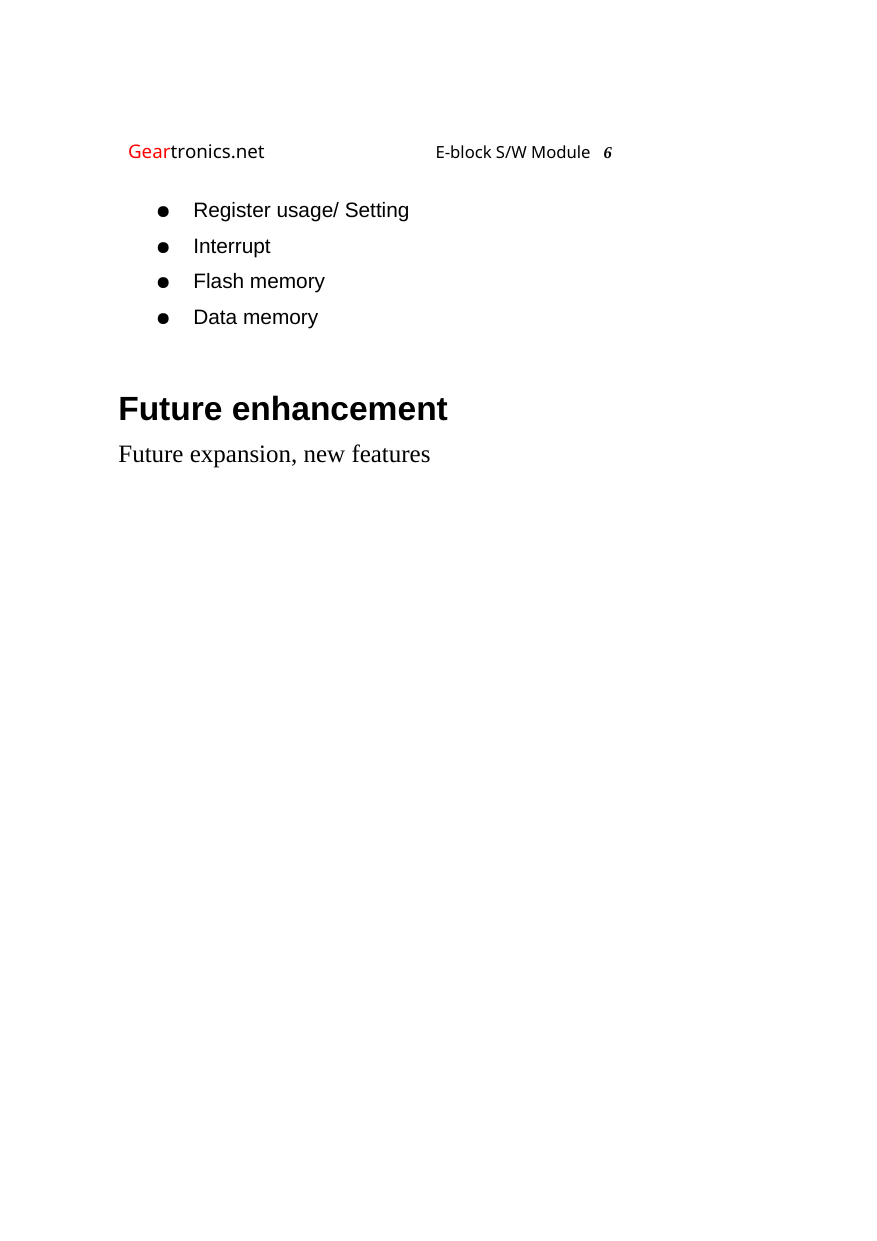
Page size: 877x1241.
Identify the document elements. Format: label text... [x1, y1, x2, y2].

text Future expansion, new features [118, 440, 818, 467]
list Flash memory [156, 270, 818, 293]
list Interrupt [156, 234, 818, 258]
list Register usage/ Setting [156, 199, 818, 222]
subtitle Future enhancement [118, 390, 818, 427]
list Data memory [156, 306, 818, 329]
